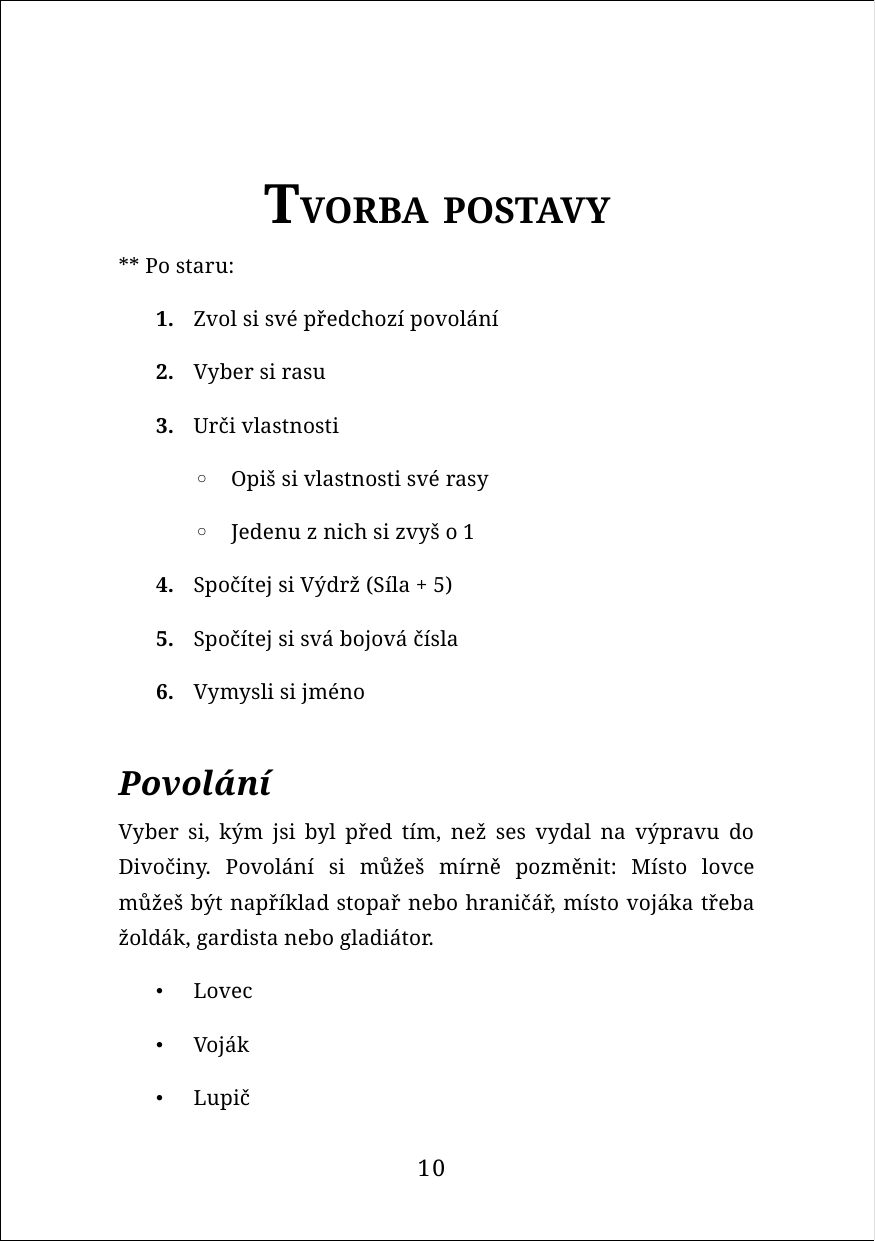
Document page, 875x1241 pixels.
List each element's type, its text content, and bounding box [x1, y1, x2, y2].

list Urči vlastnosti [156, 411, 756, 439]
text ** Po staru: [118, 251, 756, 279]
text Vyber si, kým jsi byl před tím, než ses vydal na výpravu do Divočiny. Povolání si můžeš mírně pozměnit: Místo lovce můžeš být například stopař nebo hraničář, místo vojáka třeba žoldák, gardista nebo gladiátor. [118, 817, 756, 952]
list Spočítej si svá bojová čísla [156, 624, 756, 652]
subtitle Tvorba postavy [118, 166, 756, 239]
list Jedenu z nich si zvyš o 1 [193, 517, 756, 546]
list Vyber si rasu [156, 357, 756, 386]
list Spočítej si Výdrž (Síla + 5) [156, 570, 756, 599]
subtitle Povolání [118, 760, 756, 805]
list Lovec [156, 977, 756, 1005]
list Opiš si vlastnosti své rasy [193, 464, 756, 492]
list Voják [156, 1030, 756, 1058]
list Vymysli si jméno [156, 677, 756, 705]
list Lupič [156, 1083, 756, 1112]
list Zvol si své předchozí povolání [156, 304, 756, 333]
